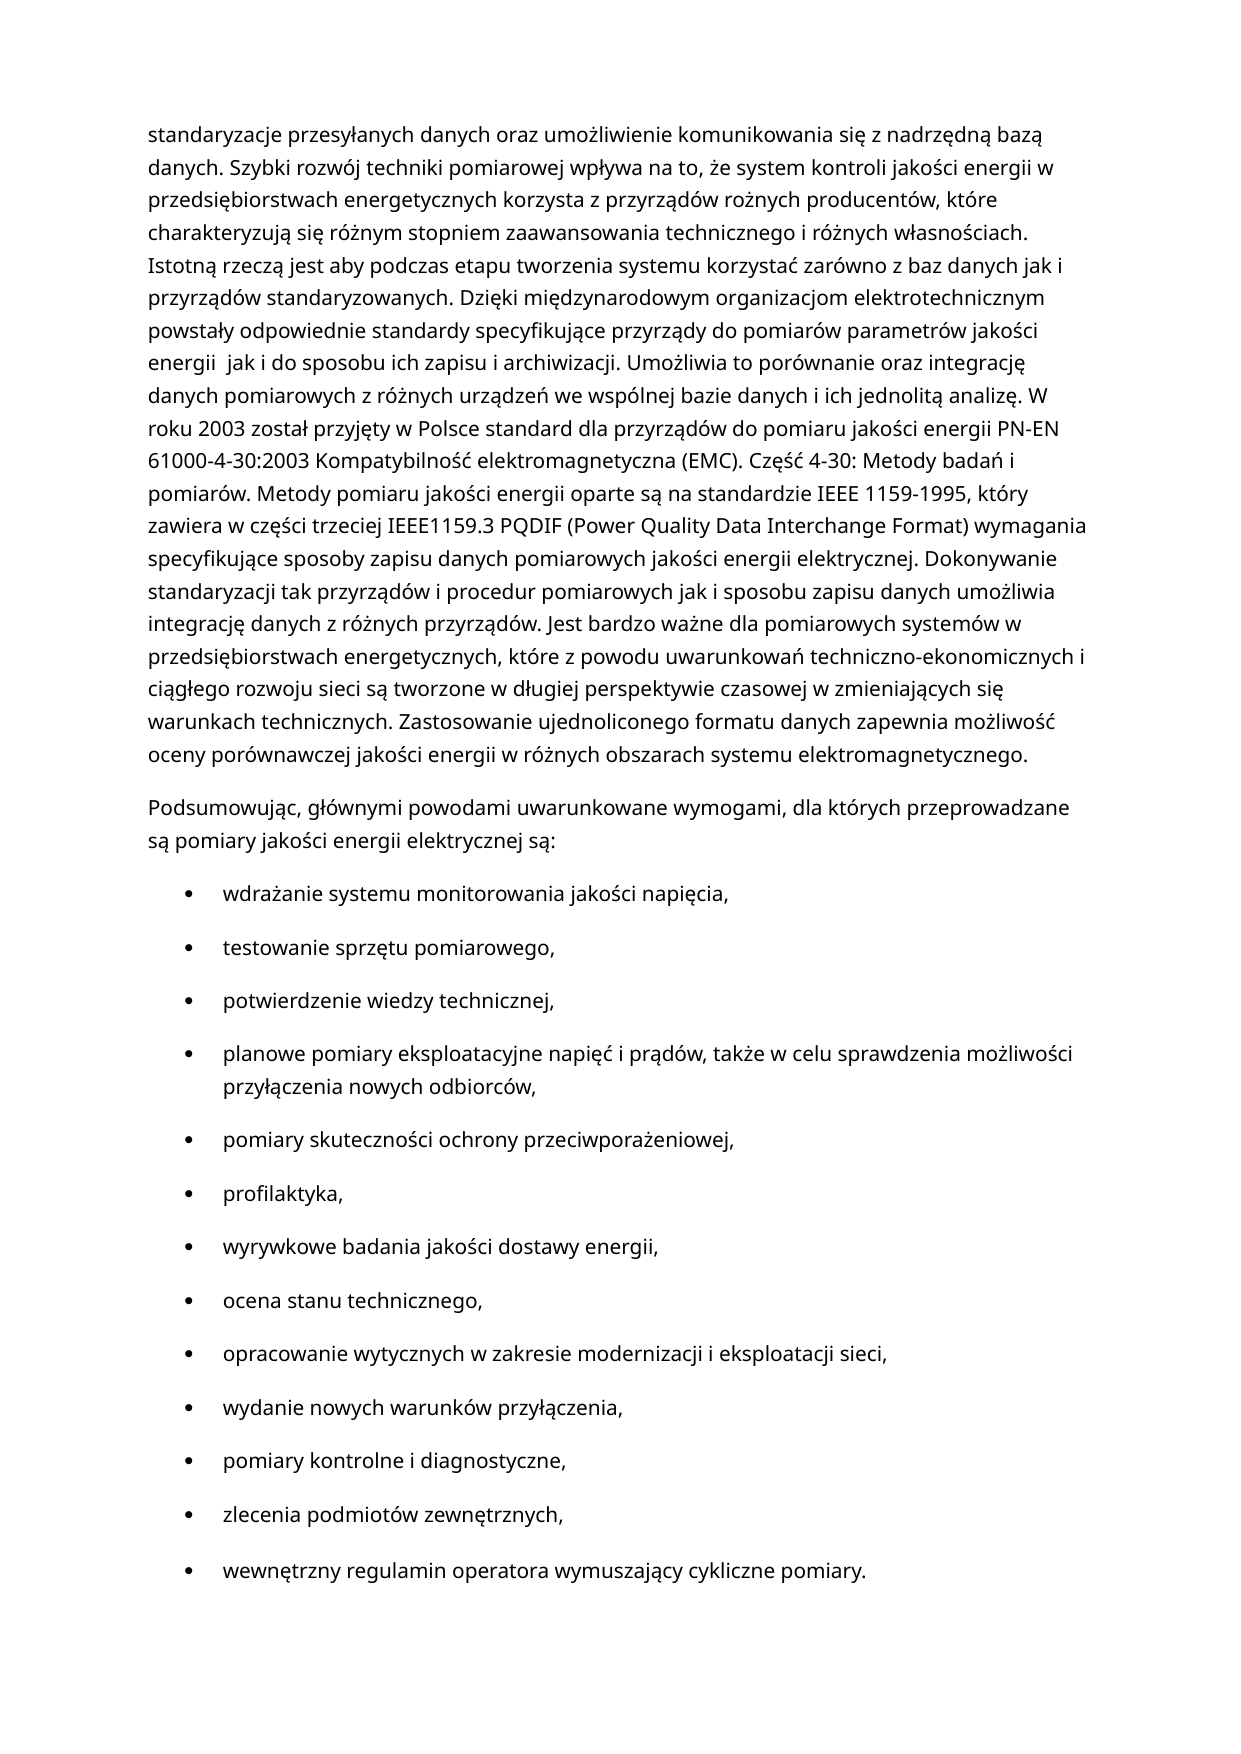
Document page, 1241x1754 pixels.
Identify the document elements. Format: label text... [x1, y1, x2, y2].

list potwierdzenie wiedzy technicznej, [185, 986, 1093, 1014]
list planowe pomiary eksploatacyjne napięć i prądów, także w celu sprawdzenia możliwości przyłączenia nowych odbiorców, [185, 1039, 1093, 1101]
list ocena stanu technicznego, [185, 1286, 1093, 1314]
list zlecenia podmiotów zewnętrznych, [185, 1500, 1093, 1528]
list opracowanie wytycznych w zakresie modernizacji i eksploatacji sieci, [185, 1339, 1093, 1368]
list wdrażanie systemu monitorowania jakości napięcia, [185, 879, 1093, 908]
list pomiary skuteczności ochrony przeciwporażeniowej, [185, 1126, 1093, 1154]
list wewnętrzny regulamin operatora wymuszający cykliczne pomiary. [185, 1556, 1093, 1584]
list profilaktyka, [185, 1179, 1093, 1207]
list wyrywkowe badania jakości dostawy energii, [185, 1232, 1093, 1261]
text Podsumowując, głównymi powodami uwarunkowane wymogami, dla których przeprowadzane są pomiary jakości energii elektrycznej są: [148, 793, 1093, 854]
text standaryzacje przesyłanych danych oraz umożliwienie komunikowania się z nadrzędną bazą danych. Szybki rozwój techniki pomiarowej wpływa na to, że system kontroli jakości energii w przedsiębiorstwach energetycznych korzysta z przyrządów rożnych producentów, które charakteryzują się różnym stopniem zaawansowania technicznego i różnych własnościach. Istotną rzeczą jest aby podczas etapu tworzenia systemu korzystać zarówno z baz danych jak i przyrządów standaryzowanych. Dzięki międzynarodowym organizacjom elektrotechnicznym powstały odpowiednie standardy specyfikujące przyrządy do pomiarów parametrów jakości energii jak i do sposobu ich zapisu i archiwizacji. Umożliwia to porównanie oraz integrację danych pomiarowych z różnych urządzeń we wspólnej bazie danych i ich jednolitą analizę. W roku 2003 został przyjęty w Polsce standard dla przyrządów do pomiaru jakości energii PN-EN 61000-4-30:2003 Kompatybilność elektromagnetyczna (EMC). Część 4-30: Metody badań i pomiarów. Metody pomiaru jakości energii oparte są na standardzie IEEE 1159-1995, który zawiera w części trzeciej IEEE1159.3 PQDIF (Power Quality Data Interchange Format) wymagania specyfikujące sposoby zapisu danych pomiarowych jakości energii elektrycznej. Dokonywanie standaryzacji tak przyrządów i procedur pomiarowych jak i sposobu zapisu danych umożliwia integrację danych z różnych przyrządów. Jest bardzo ważne dla pomiarowych systemów w przedsiębiorstwach energetycznych, które z powodu uwarunkowań techniczno-ekonomicznych i ciągłego rozwoju sieci są tworzone w długiej perspektywie czasowej w zmieniających się warunkach technicznych. Zastosowanie ujednoliconego formatu danych zapewnia możliwość oceny porównawczej jakości energii w różnych obszarach systemu elektromagnetycznego. [148, 120, 1093, 768]
list pomiary kontrolne i diagnostyczne, [185, 1446, 1093, 1475]
list testowanie sprzętu pomiarowego, [185, 933, 1093, 961]
list wydanie nowych warunków przyłączenia, [185, 1393, 1093, 1421]
